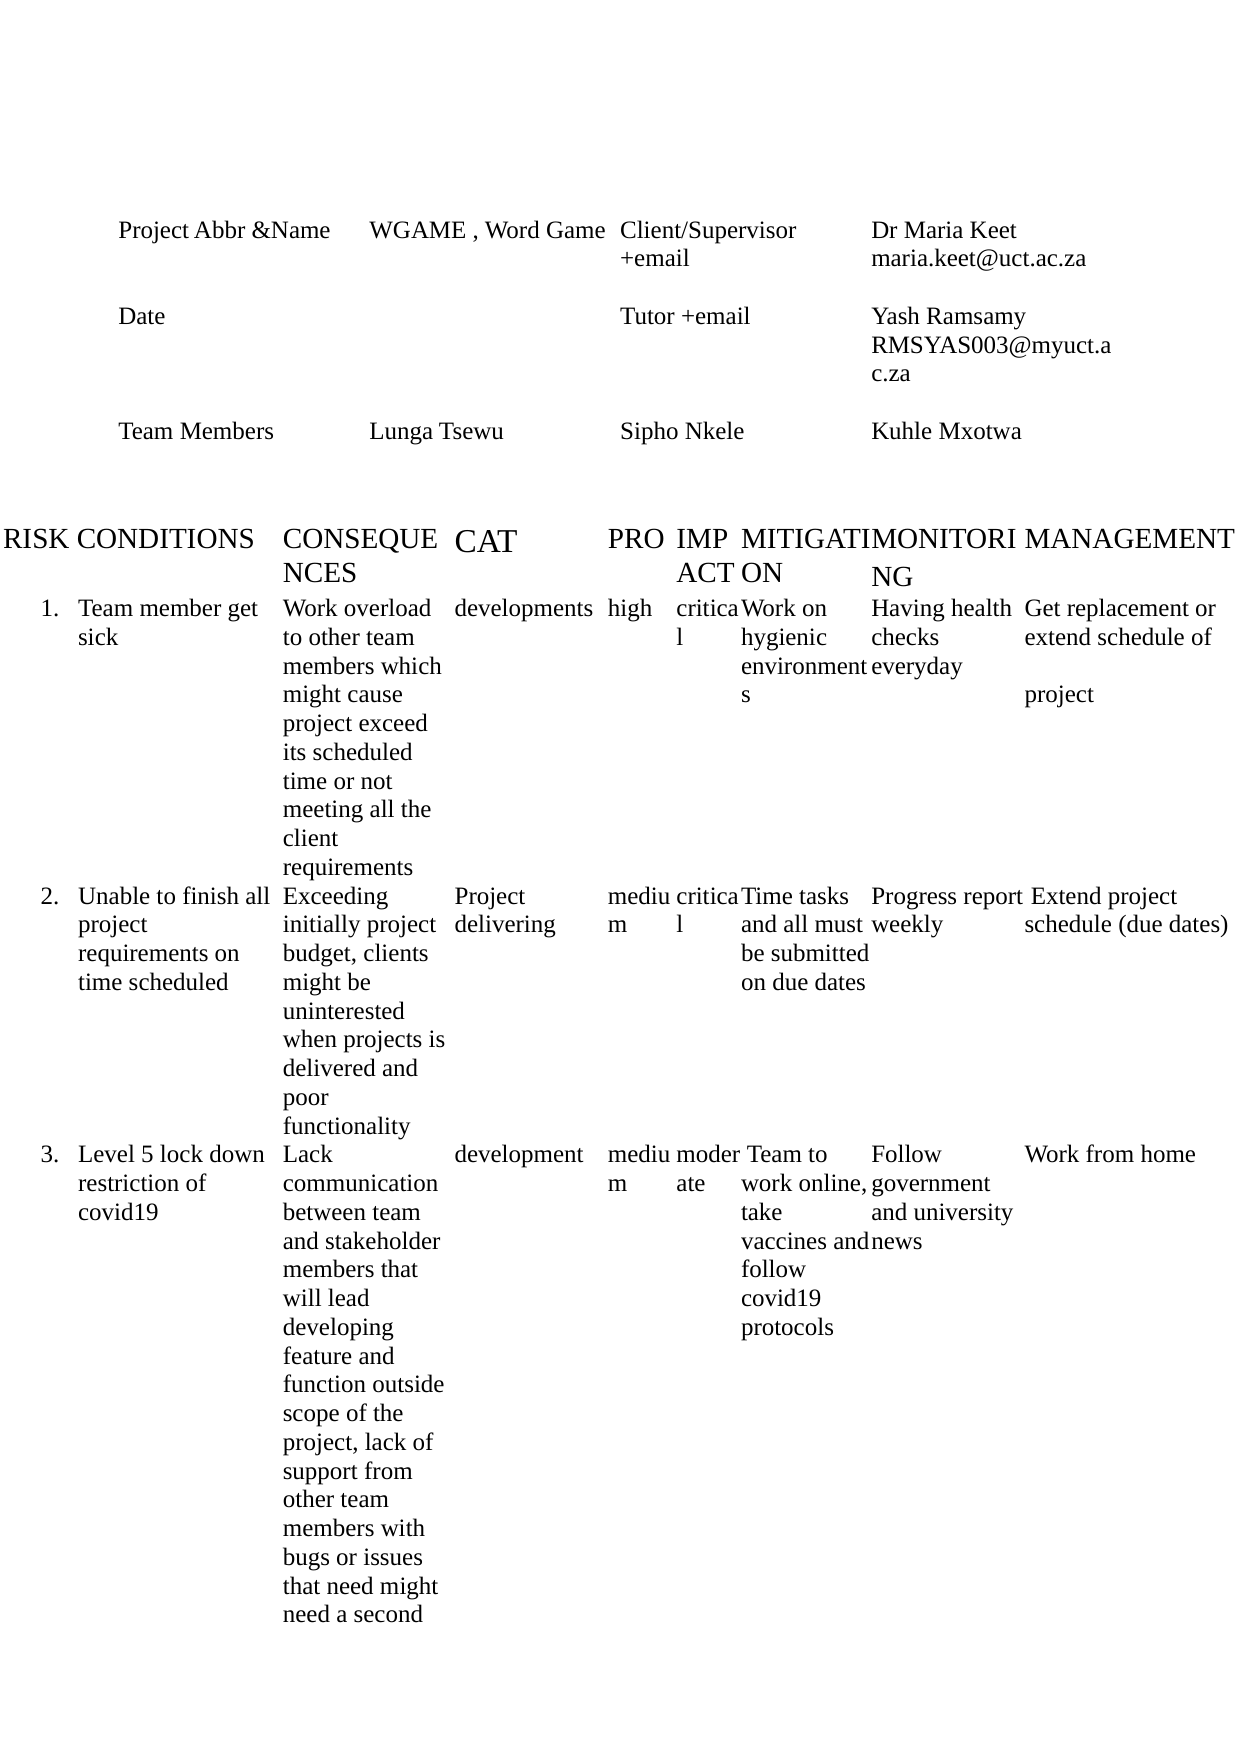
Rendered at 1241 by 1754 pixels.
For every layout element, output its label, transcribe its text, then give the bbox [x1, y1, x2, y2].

table_cell medium [608, 1140, 676, 1628]
table_cell Team Members [118, 416, 369, 445]
table_cell development [454, 1140, 608, 1628]
table_cell Lack communication between team and stakeholder members that will lead developing feature and function outside scope of the project, lack of support from other team members with bugs or issues that need might need a second [283, 1140, 454, 1628]
table_cell Unable to finish all project requirements on time scheduled [3, 881, 283, 1139]
table_header WGAME , Word Game [369, 215, 620, 301]
table_cell Lunga Tsewu [369, 416, 620, 445]
table_cell Extend project schedule (due dates) [1024, 881, 1237, 1139]
table_cell Sipho Nkele [620, 416, 871, 445]
table_cell Kuhle Mxotwa [871, 416, 1122, 445]
table_cell Exceeding initially project budget, clients might be uninterested when projects is delivered and poor functionality [283, 881, 454, 1139]
table_header CAT [454, 521, 608, 593]
table_cell moderate [676, 1140, 741, 1628]
table_cell Work on hygienic environments [741, 593, 871, 881]
table_header MONITORING [871, 521, 1024, 593]
table_header PRO [608, 521, 676, 593]
table_cell [369, 301, 620, 416]
table_cell Get replacement or extend schedule of project [1024, 593, 1237, 881]
table_cell Progress report weekly [871, 881, 1024, 1139]
table_cell critical [676, 593, 741, 881]
table_cell Tutor +email [620, 301, 871, 416]
table_cell Yash Ramsamy RMSYAS003@myuct.ac.za [871, 301, 1122, 416]
table_cell Date [118, 301, 369, 416]
table_cell Work from home [1024, 1140, 1237, 1628]
table_cell medium [608, 881, 676, 1139]
table_header MITIGATION [741, 521, 871, 593]
table_header RISK CONDITIONS [3, 521, 283, 593]
table_header Project Abbr &Name [118, 215, 369, 301]
table_header MANAGEMENT [1024, 521, 1237, 593]
table_cell Team member get sick [3, 593, 283, 881]
table_cell Team to work online, take vaccines and follow covid19 protocols [741, 1140, 871, 1628]
table_header Client/Supervisor +email [620, 215, 871, 301]
table_cell Time tasks and all must be submitted on due dates [741, 881, 871, 1139]
table_cell Follow government and university news [871, 1140, 1024, 1628]
table_cell critical [676, 881, 741, 1139]
table_cell Work overload to other team members which might cause project exceed its scheduled time or not meeting all the client requirements [283, 593, 454, 881]
table_header Dr Maria Keet maria.keet@uct.ac.za [871, 215, 1122, 301]
table_header IMPACT [676, 521, 741, 593]
table_cell high [608, 593, 676, 881]
table_cell Level 5 lock down restriction of covid19 [3, 1140, 283, 1628]
table_cell Having health checks everyday [871, 593, 1024, 881]
table_cell developments [454, 593, 608, 881]
table_cell Project delivering [454, 881, 608, 1139]
table_header CONSEQUENCES [283, 521, 454, 593]
